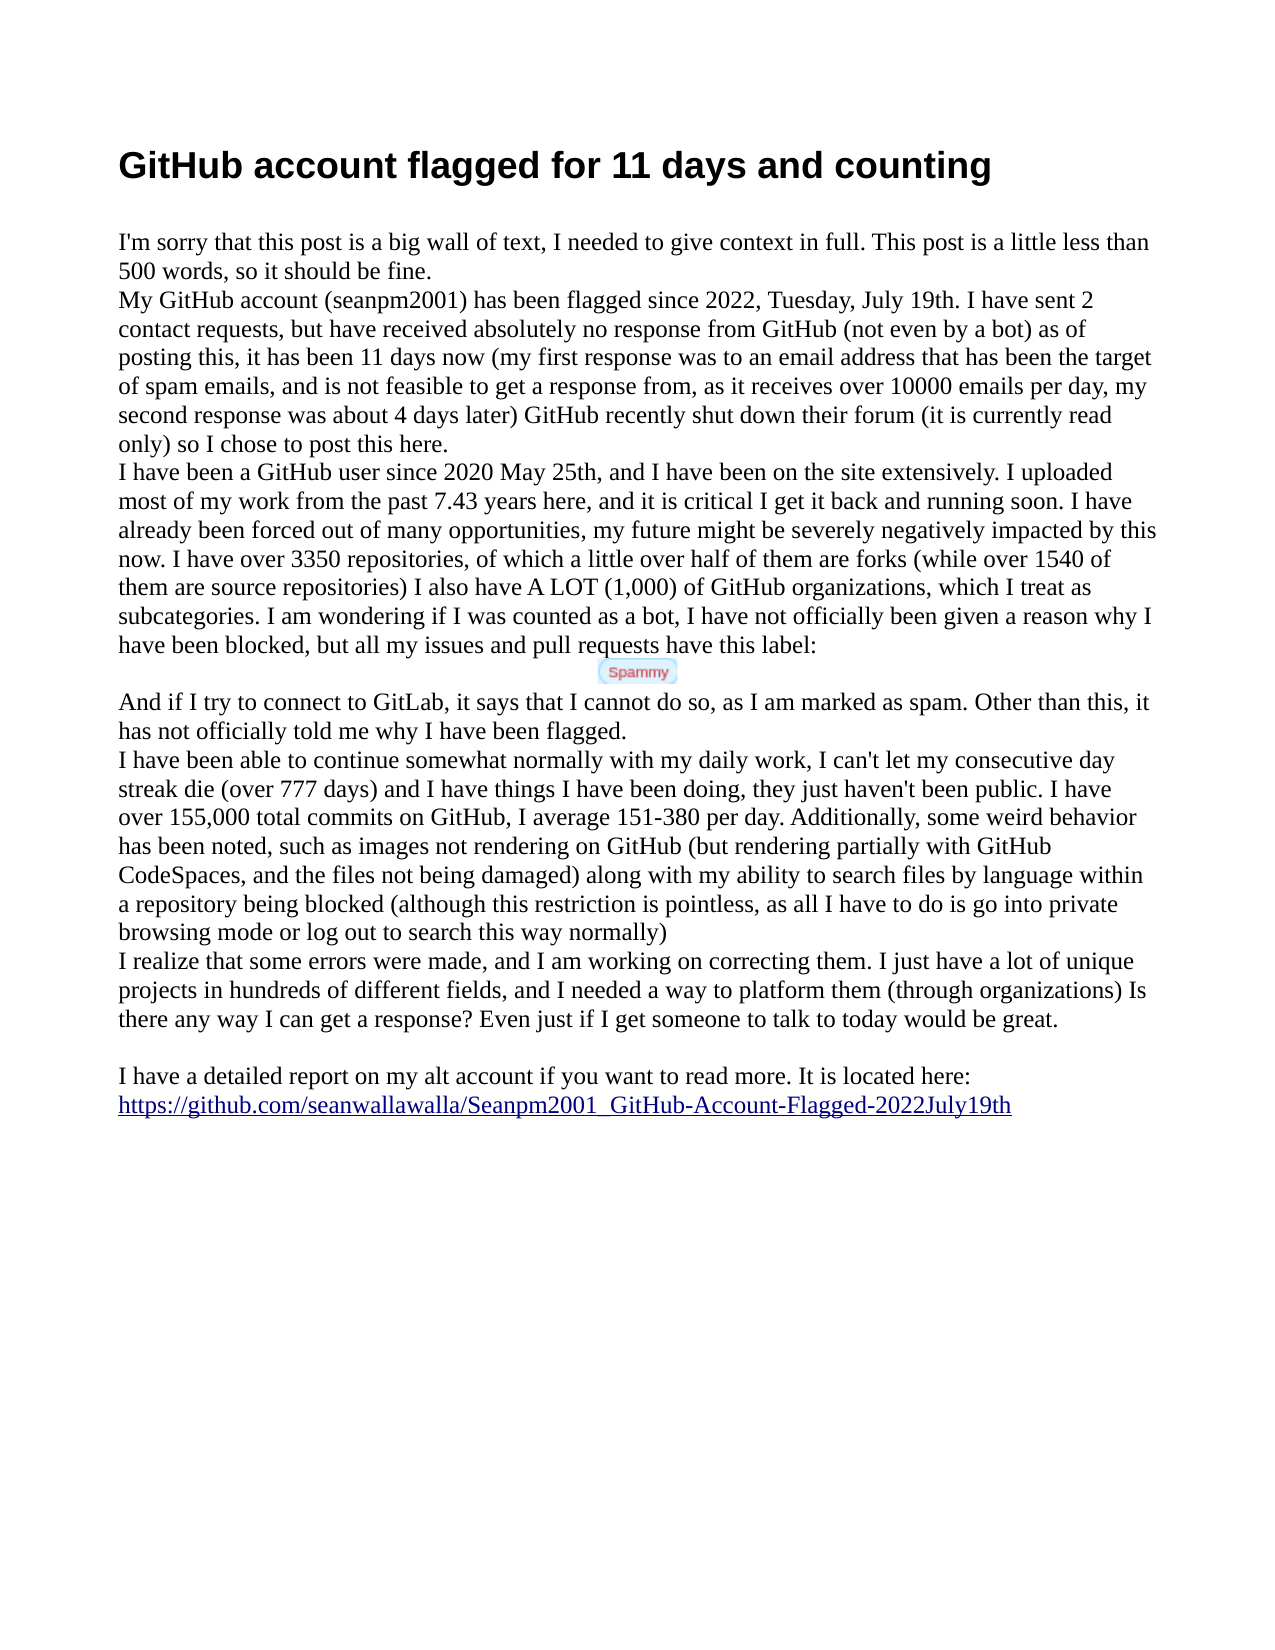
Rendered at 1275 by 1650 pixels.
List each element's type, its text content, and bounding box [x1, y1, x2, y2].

text I'm sorry that this post is a big wall of text, I needed to give context in full. This post is a little less than 500 words, so it should be fine. [118, 227, 1157, 285]
text I realize that some errors were made, and I am working on correcting them. I just have a lot of unique projects in hundreds of different fields, and I needed a way to platform them (through organizations) Is there any way I can get a response? Even just if I get someone to talk to today would be great. [118, 946, 1157, 1032]
text My GitHub account (seanpm2001) has been flagged since 2022, Tuesday, July 19th. I have sent 2 contact requests, but have received absolutely no response from GitHub (not even by a bot) as of posting this, it has been 11 days now (my first response was to an email address that has been the target of spam emails, and is not feasible to get a response from, as it receives over 10000 emails per day, my second response was about 4 days later) GitHub recently shut down their forum (it is currently read only) so I chose to post this here. [118, 285, 1157, 457]
subtitle GitHub account flagged for 11 days and counting [118, 143, 1157, 186]
text I have a detailed report on my alt account if you want to read more. It is located here: https://github.com/seanwallawalla/Seanpm2001_GitHub-Account-Flagged-2022July19th [118, 1061, 1157, 1119]
picture [597, 658, 678, 684]
text I have been able to continue somewhat normally with my daily work, I can't let my consecutive day streak die (over 777 days) and I have things I have been doing, they just haven't been public. I have over 155,000 total commits on GitHub, I average 151-380 per day. Additionally, some weird behavior has been noted, such as images not rendering on GitHub (but rendering partially with GitHub CodeSpaces, and the files not being damaged) along with my ability to search files by language within a repository being blocked (although this restriction is pointless, as all I have to do is go into private browsing mode or log out to search this way normally) [118, 745, 1157, 946]
text And if I try to connect to GitLab, it says that I cannot do so, as I am marked as spam. Other than this, it has not officially told me why I have been flagged. [118, 687, 1157, 745]
text I have been a GitHub user since 2020 May 25th, and I have been on the site extensively. I uploaded most of my work from the past 7.43 years here, and it is critical I get it back and running soon. I have already been forced out of many opportunities, my future might be severely negatively impacted by this now. I have over 3350 repositories, of which a little over half of them are forks (while over 1540 of them are source repositories) I also have A LOT (1,000) of GitHub organizations, which I treat as subcategories. I am wondering if I was counted as a bot, I have not officially been given a reason why I have been blocked, but all my issues and pull requests have this label: [118, 457, 1157, 659]
